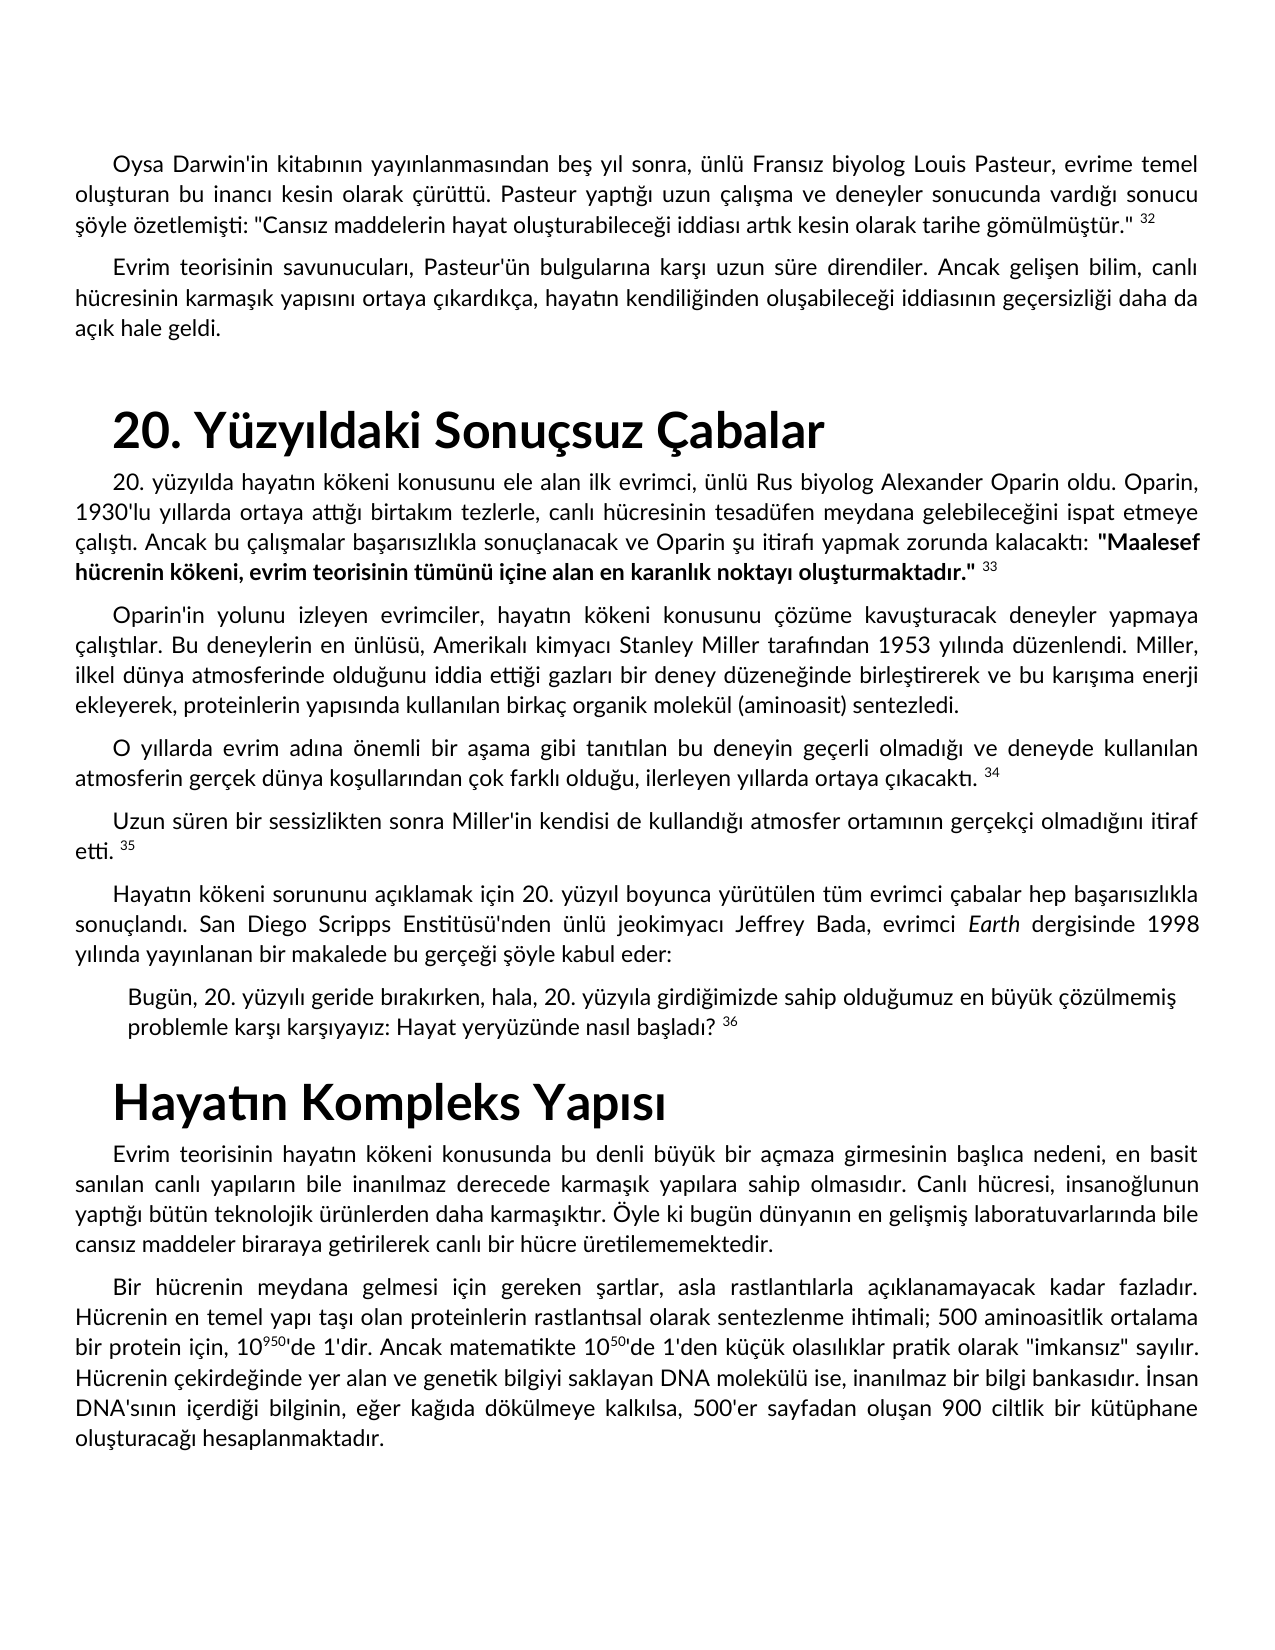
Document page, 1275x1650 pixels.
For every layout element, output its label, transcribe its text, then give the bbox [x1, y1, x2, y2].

text Bugün, 20. yüzyılı geride bırakırken, hala, 20. yüzyıla girdiğimizde sahip olduğumuz en büyük çözülmemiş problemle karşı karşıyayız: Hayat yeryüzünde nasıl başladı? 36 [127, 983, 1177, 1041]
text Evrim teorisinin hayatın kökeni konusunda bu denli büyük bir açmaza girmesinin başlıca nedeni, en basit sanılan canlı yapıların bile inanılmaz derecede karmaşık yapılara sahip olmasıdır. Canlı hücresi, insanoğlunun yaptığı bütün teknolojik ürünlerden daha karmaşıktır. Öyle ki bugün dünyanın en gelişmiş laboratuvarlarında bile cansız maddeler biraraya getirilerek canlı bir hücre üretilememektedir. [75, 1139, 1200, 1257]
text 20. yüzyılda hayatın kökeni konusunu ele alan ilk evrimci, ünlü Rus biyolog Alexander Oparin oldu. Oparin, 1930'lu yıllarda ortaya attığı birtakım tezlerle, canlı hücresinin tesadüfen meydana gelebileceğini ispat etmeye çalıştı. Ancak bu çalışmalar başarısızlıkla sonuçlanacak ve Oparin şu itirafı yapmak zorunda kalacaktı: "Maalesef hücrenin kökeni, evrim teorisinin tümünü içine alan en karanlık noktayı oluşturmaktadır." 33 [75, 467, 1200, 585]
text O yıllarda evrim adına önemli bir aşama gibi tanıtılan bu deneyin geçerli olmadığı ve deneyde kullanılan atmosferin gerçek dünya koşullarından çok farklı olduğu, ilerleyen yıllarda ortaya çıkacaktı. 34 [75, 734, 1200, 792]
text Oysa Darwin'in kitabının yayınlanmasından beş yıl sonra, ünlü Fransız biyolog Louis Pasteur, evrime temel oluşturan bu inancı kesin olarak çürüttü. Pasteur yaptığı uzun çalışma ve deneyler sonucunda vardığı sonucu şöyle özetlemişti: "Cansız maddelerin hayat oluşturabileceği iddiası artık kesin olarak tarihe gömülmüştür." 32 [75, 150, 1200, 238]
text Hayatın kökeni sorununu açıklamak için 20. yüzyıl boyunca yürütülen tüm evrimci çabalar hep başarısızlıkla sonuçlandı. San Diego Scripps Enstitüsü'nden ünlü jeokimyacı Jeffrey Bada, evrimci Earth dergisinde 1998 yılında yayınlanan bir makalede bu gerçeği şöyle kabul eder: [75, 880, 1200, 968]
text Bir hücrenin meydana gelmesi için gereken şartlar, asla rastlantılarla açıklanamayacak kadar fazladır. Hücrenin en temel yapı taşı olan proteinlerin rastlantısal olarak sentezlenme ihtimali; 500 aminoasitlik ortalama bir protein için, 10950'de 1'dir. Ancak matematikte 1050'de 1'den küçük olasılıklar pratik olarak "imkansız" sayılır. Hücrenin çekirdeğinde yer alan ve genetik bilgiyi saklayan DNA molekülü ise, inanılmaz bir bilgi bankasıdır. İnsan DNA'sının içerdiği bilginin, eğer kağıda dökülmeye kalkılsa, 500'er sayfadan oluşan 900 ciltlik bir kütüphane oluşturacağı hesaplanmaktadır. [75, 1273, 1200, 1451]
subtitle Hayatın Kompleks Yapısı [112, 1071, 1200, 1131]
subtitle 20. Yüzyıldaki Sonuçsuz Çabalar [112, 399, 1200, 459]
text Evrim teorisinin savunucuları, Pasteur'ün bulgularına karşı uzun süre direndiler. Ancak gelişen bilim, canlı hücresinin karmaşık yapısını ortaya çıkardıkça, hayatın kendiliğinden oluşabileceği iddiasının geçersizliği daha da açık hale geldi. [75, 253, 1200, 341]
text Oparin'in yolunu izleyen evrimciler, hayatın kökeni konusunu çözüme kavuşturacak deneyler yapmaya çalıştılar. Bu deneylerin en ünlüsü, Amerikalı kimyacı Stanley Miller tarafından 1953 yılında düzenlendi. Miller, ilkel dünya atmosferinde olduğunu iddia ettiği gazları bir deney düzeneğinde birleştirerek ve bu karışıma enerji ekleyerek, proteinlerin yapısında kullanılan birkaç organik molekül (aminoasit) sentezledi. [75, 601, 1200, 719]
text Uzun süren bir sessizlikten sonra Miller'in kendisi de kullandığı atmosfer ortamının gerçekçi olmadığını itiraf etti. 35 [75, 807, 1200, 864]
